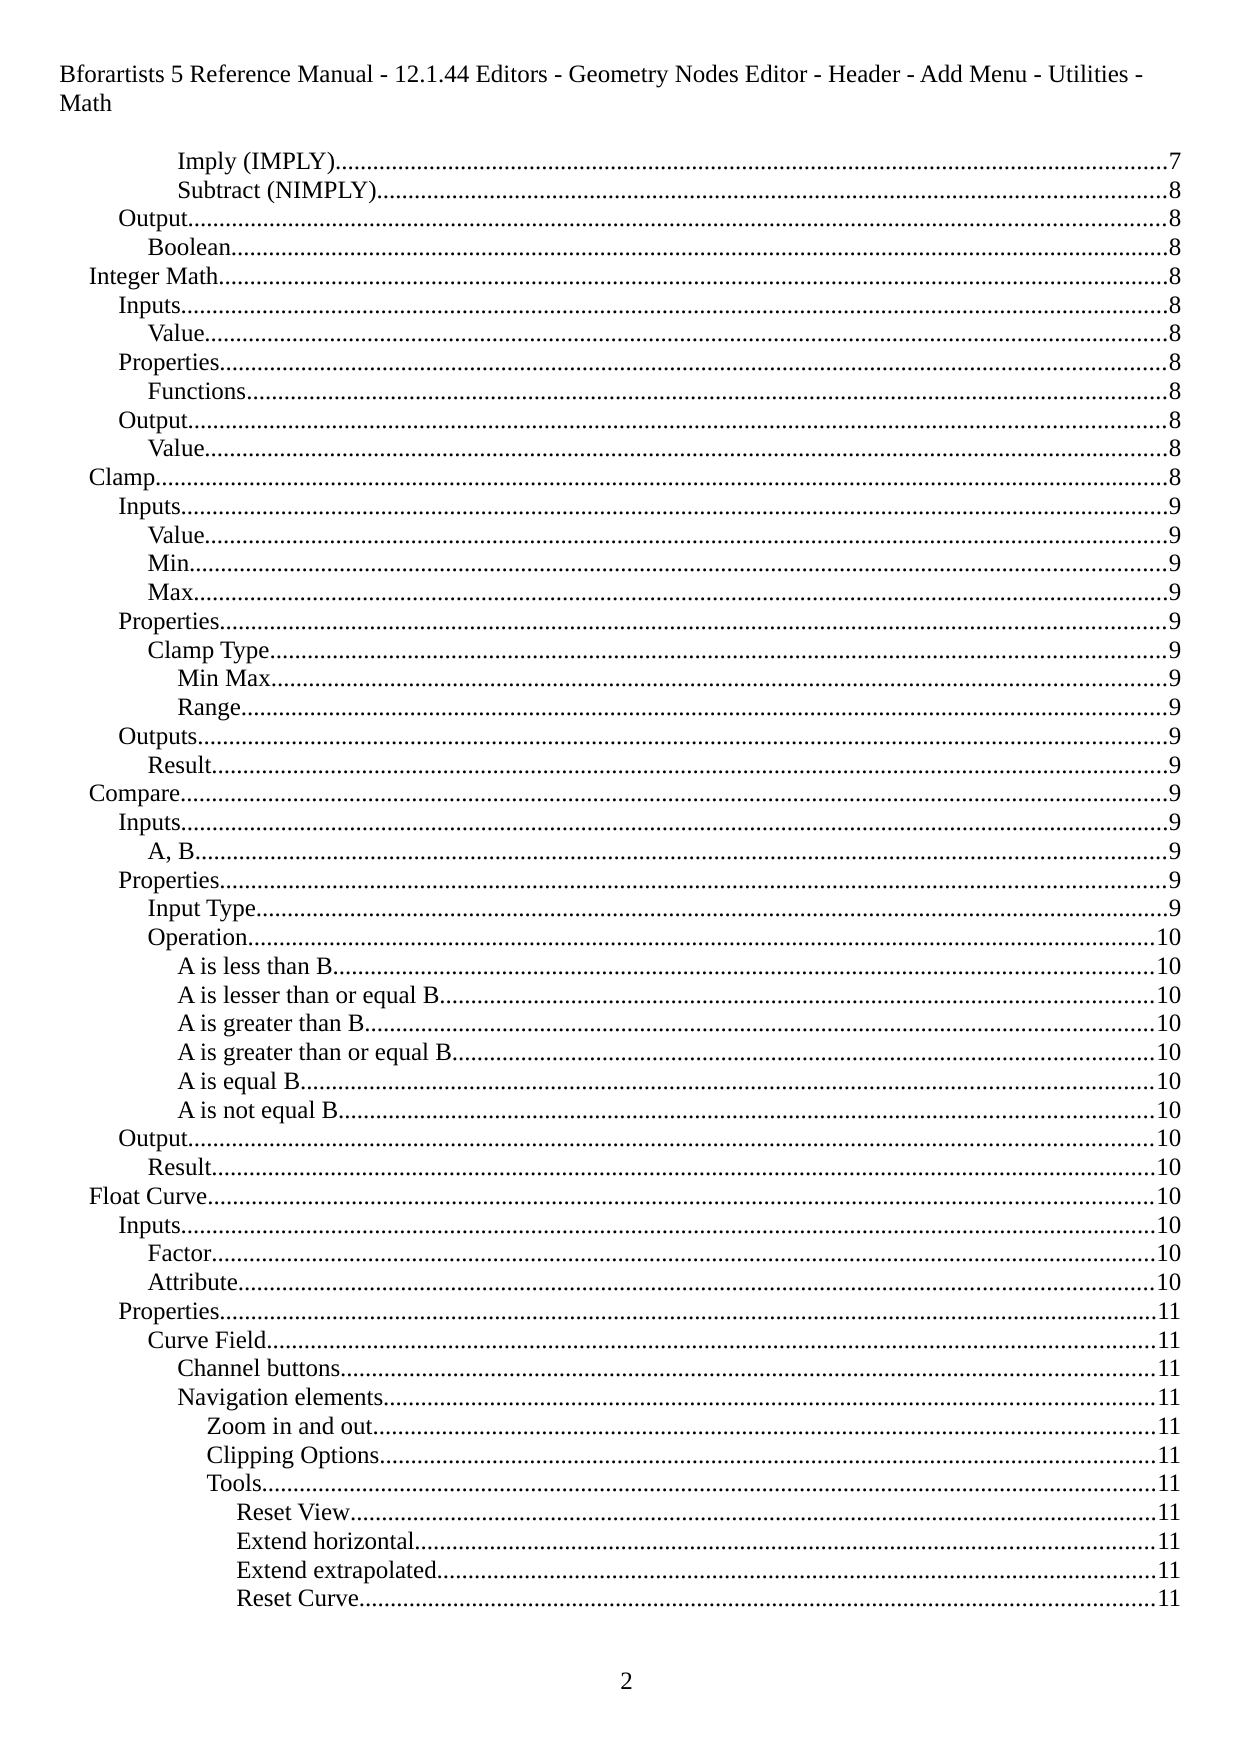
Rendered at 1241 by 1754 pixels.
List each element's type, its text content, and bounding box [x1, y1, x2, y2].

text Max 9 [147, 577, 1181, 606]
text Navigation elements 11 [177, 1382, 1181, 1411]
text Properties 8 [118, 347, 1181, 376]
text Functions 8 [147, 376, 1181, 405]
text A is greater than or equal B 10 [177, 1037, 1181, 1066]
text Properties 9 [118, 606, 1181, 635]
text Extend horizontal 11 [236, 1526, 1181, 1555]
text Reset View 11 [236, 1497, 1181, 1526]
text Output 8 [118, 203, 1181, 232]
text Boolean 8 [147, 232, 1181, 261]
text Range 9 [177, 692, 1181, 721]
text Operation 10 [147, 922, 1181, 951]
text Compare 9 [88, 778, 1181, 807]
text Integer Math 8 [88, 261, 1181, 290]
text Inputs 9 [118, 807, 1181, 836]
text Output 10 [118, 1123, 1181, 1152]
text A is not equal B 10 [177, 1095, 1181, 1123]
text A is lesser than or equal B 10 [177, 980, 1181, 1008]
text Inputs 10 [118, 1210, 1181, 1238]
text Value 8 [147, 433, 1181, 462]
text Properties 11 [118, 1296, 1181, 1325]
text Channel buttons 11 [177, 1353, 1181, 1382]
text Attribute 10 [147, 1267, 1181, 1296]
text Factor 10 [147, 1238, 1181, 1267]
text Result 9 [147, 750, 1181, 778]
text Inputs 8 [118, 290, 1181, 318]
text Float Curve 10 [88, 1181, 1181, 1210]
text Clamp Type 9 [147, 635, 1181, 663]
text Clipping Options 11 [206, 1440, 1181, 1468]
text Subtract (NIMPLY) 8 [177, 175, 1181, 203]
text Output 8 [118, 405, 1181, 433]
text Reset Curve 11 [236, 1583, 1181, 1612]
text Zoom in and out 11 [206, 1411, 1181, 1440]
text Min Max 9 [177, 663, 1181, 692]
text Inputs 9 [118, 491, 1181, 520]
text Value 8 [147, 318, 1181, 347]
text A, B 9 [147, 836, 1181, 865]
text Tools 11 [206, 1468, 1181, 1497]
text Properties 9 [118, 865, 1181, 893]
text A is equal B 10 [177, 1066, 1181, 1095]
text Value 9 [147, 520, 1181, 548]
text Outputs 9 [118, 721, 1181, 750]
text Imply (IMPLY) 7 [177, 146, 1181, 175]
text Input Type 9 [147, 893, 1181, 922]
text A is greater than B 10 [177, 1008, 1181, 1037]
text Curve Field 11 [147, 1325, 1181, 1353]
text Clamp 8 [88, 462, 1181, 491]
text Min 9 [147, 548, 1181, 577]
text A is less than B 10 [177, 951, 1181, 980]
text Result 10 [147, 1152, 1181, 1181]
text Extend extrapolated 11 [236, 1555, 1181, 1583]
